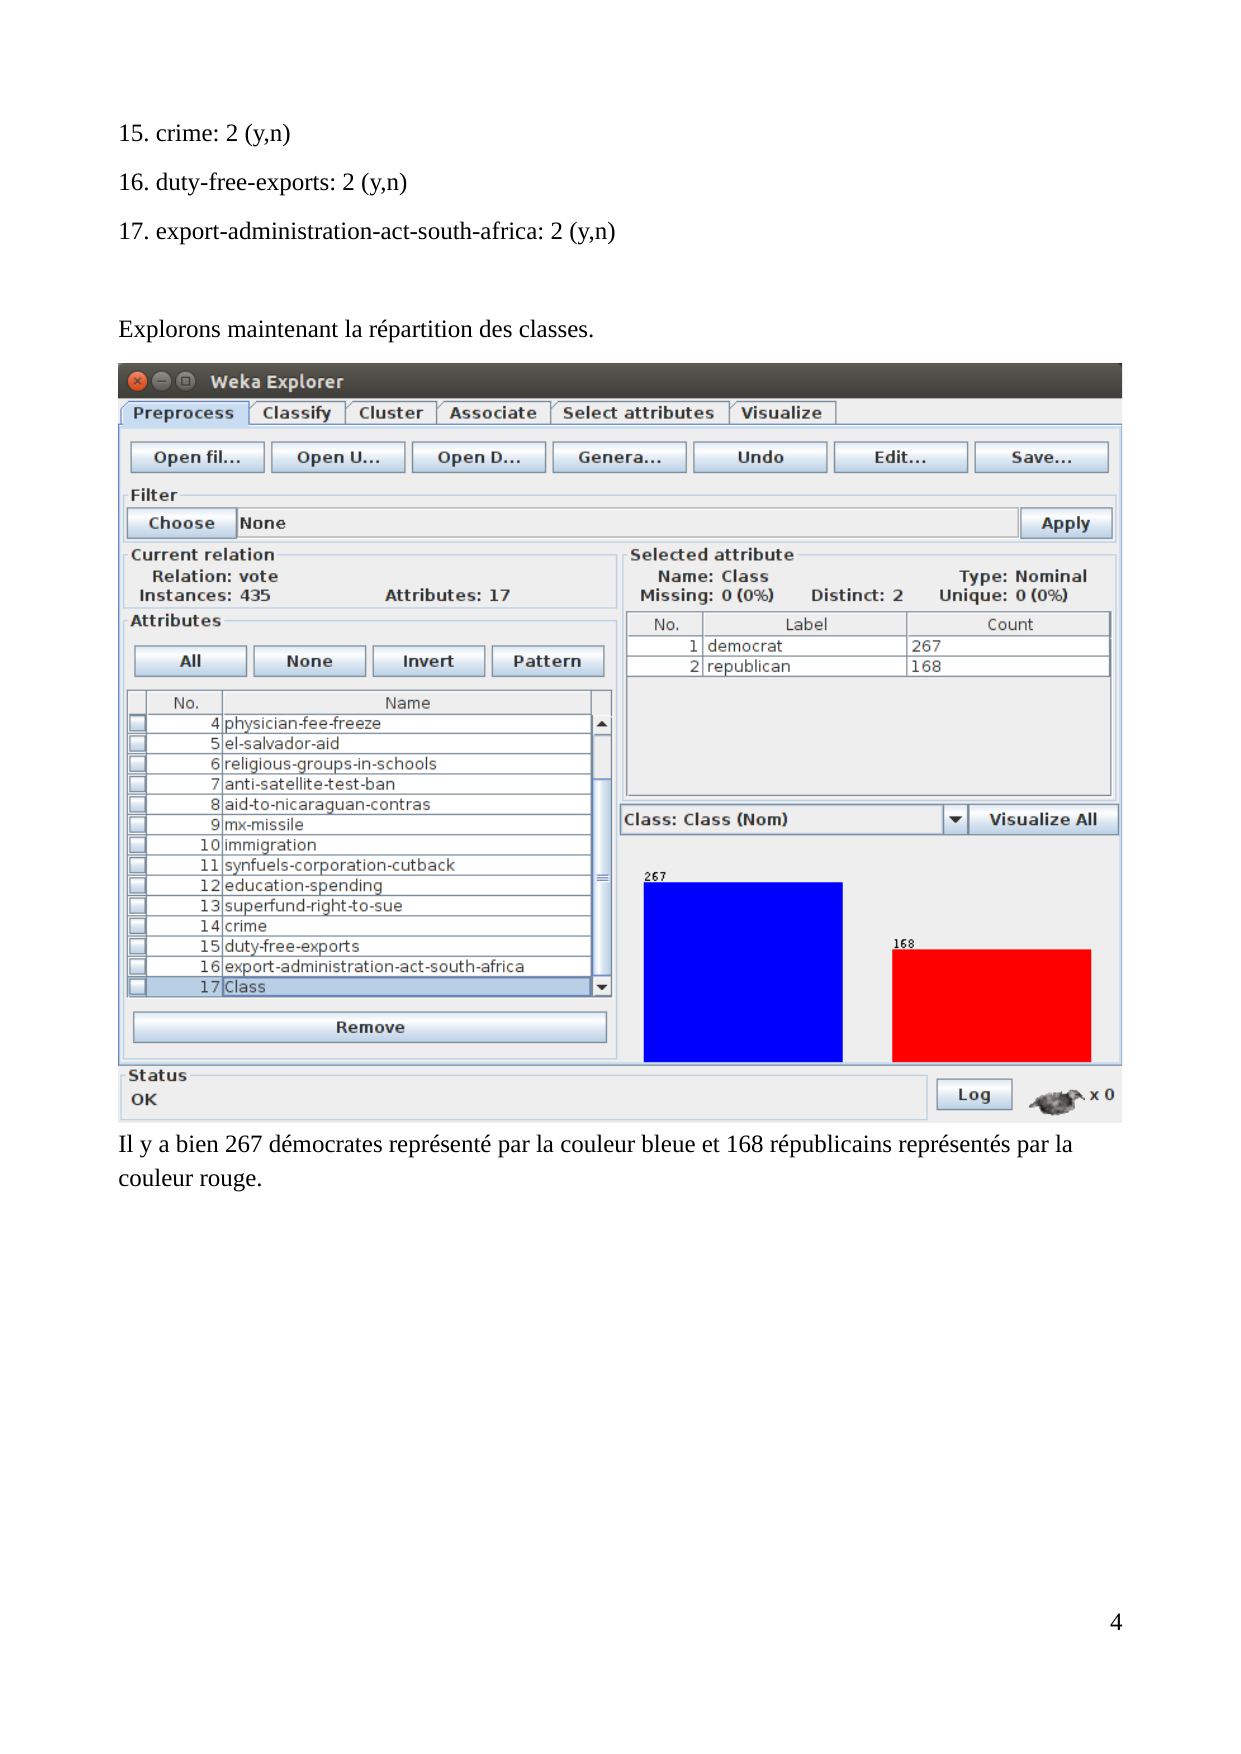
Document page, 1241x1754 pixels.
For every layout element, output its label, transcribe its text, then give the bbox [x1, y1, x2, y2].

text Explorons maintenant la répartition des classes. [118, 314, 1122, 343]
text 17. export-administration-act-south-africa: 2 (y,n) [118, 216, 1122, 245]
text Il y a bien 267 démocrates représenté par la couleur bleue et 168 républicains représentés par la couleur rouge. [118, 1123, 1122, 1192]
picture [118, 363, 1123, 1123]
text 15. crime: 2 (y,n) [118, 118, 1122, 147]
text 16. duty-free-exports: 2 (y,n) [118, 167, 1122, 196]
